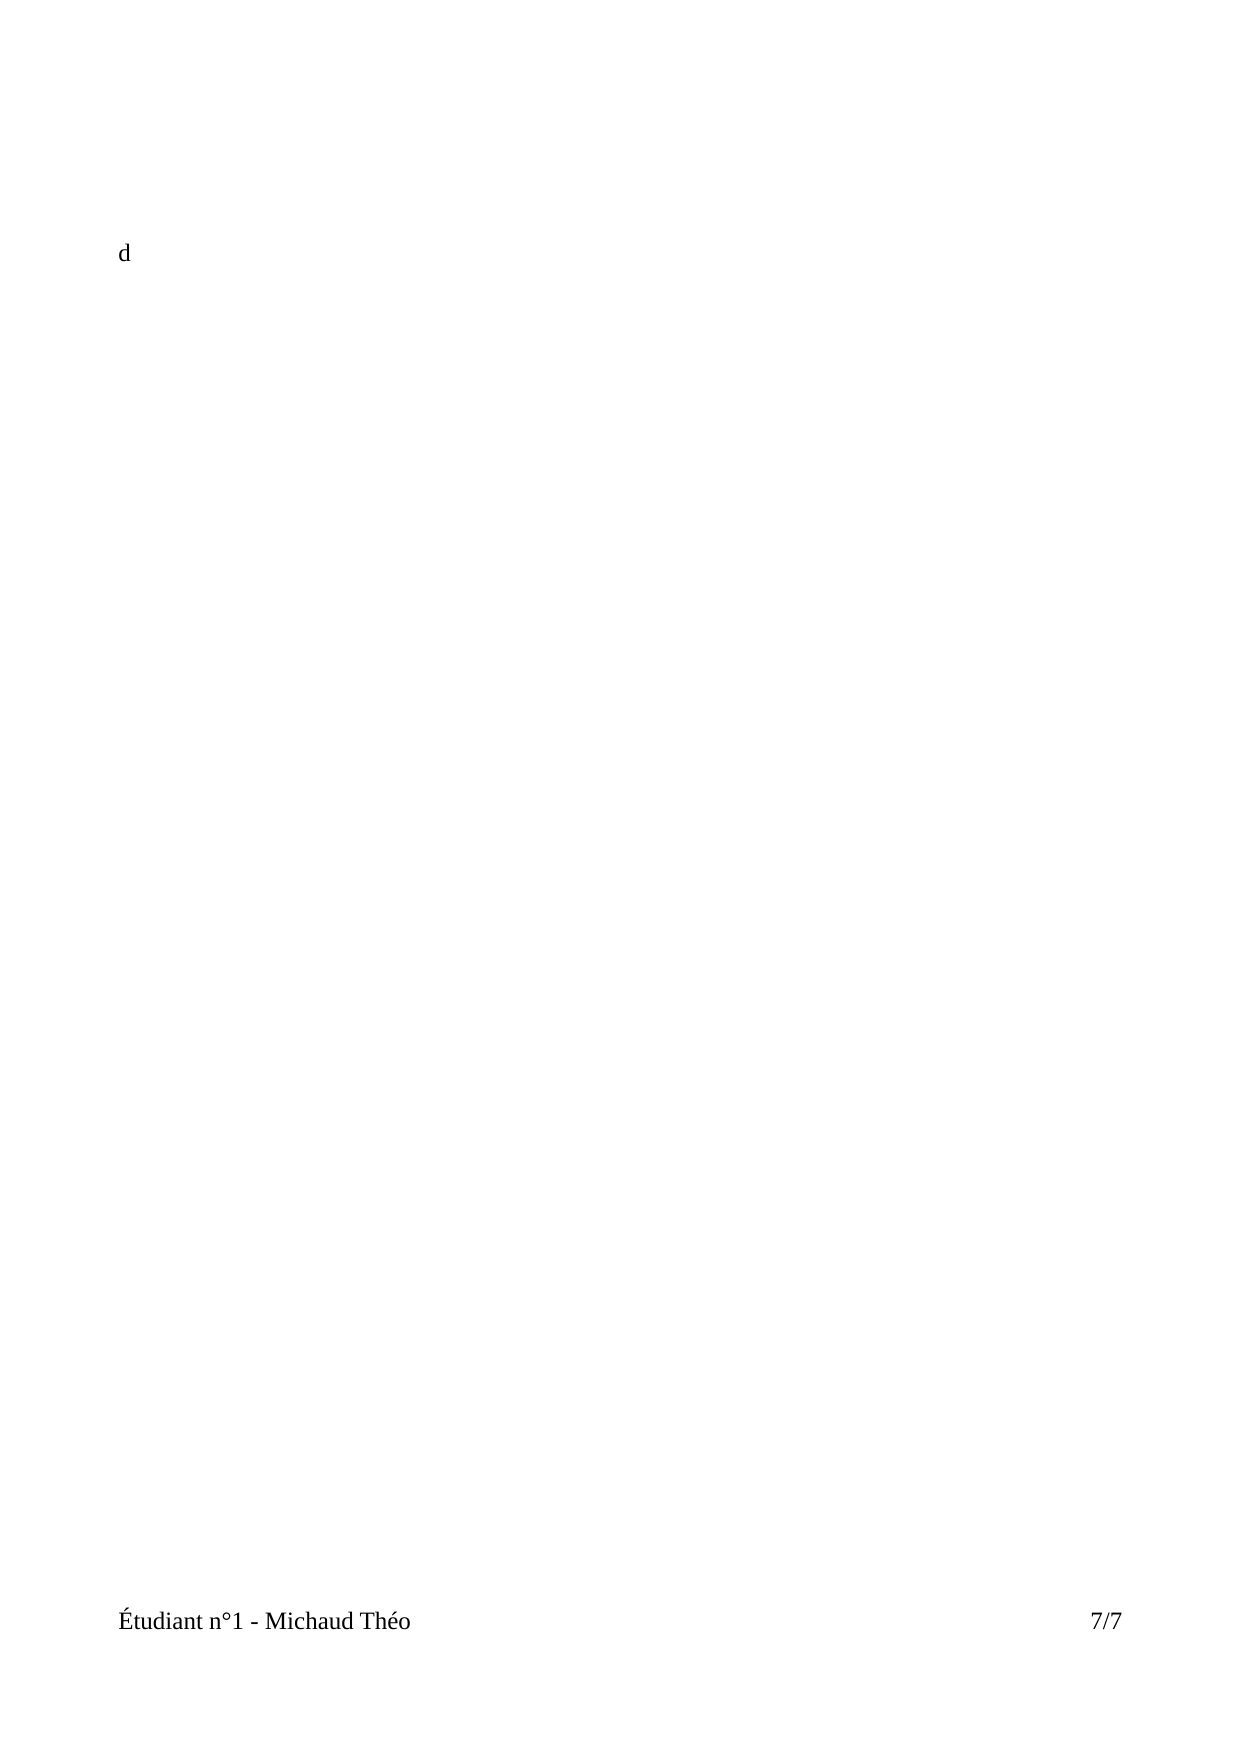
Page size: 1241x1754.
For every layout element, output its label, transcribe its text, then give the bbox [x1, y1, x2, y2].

text d [118, 238, 1122, 267]
